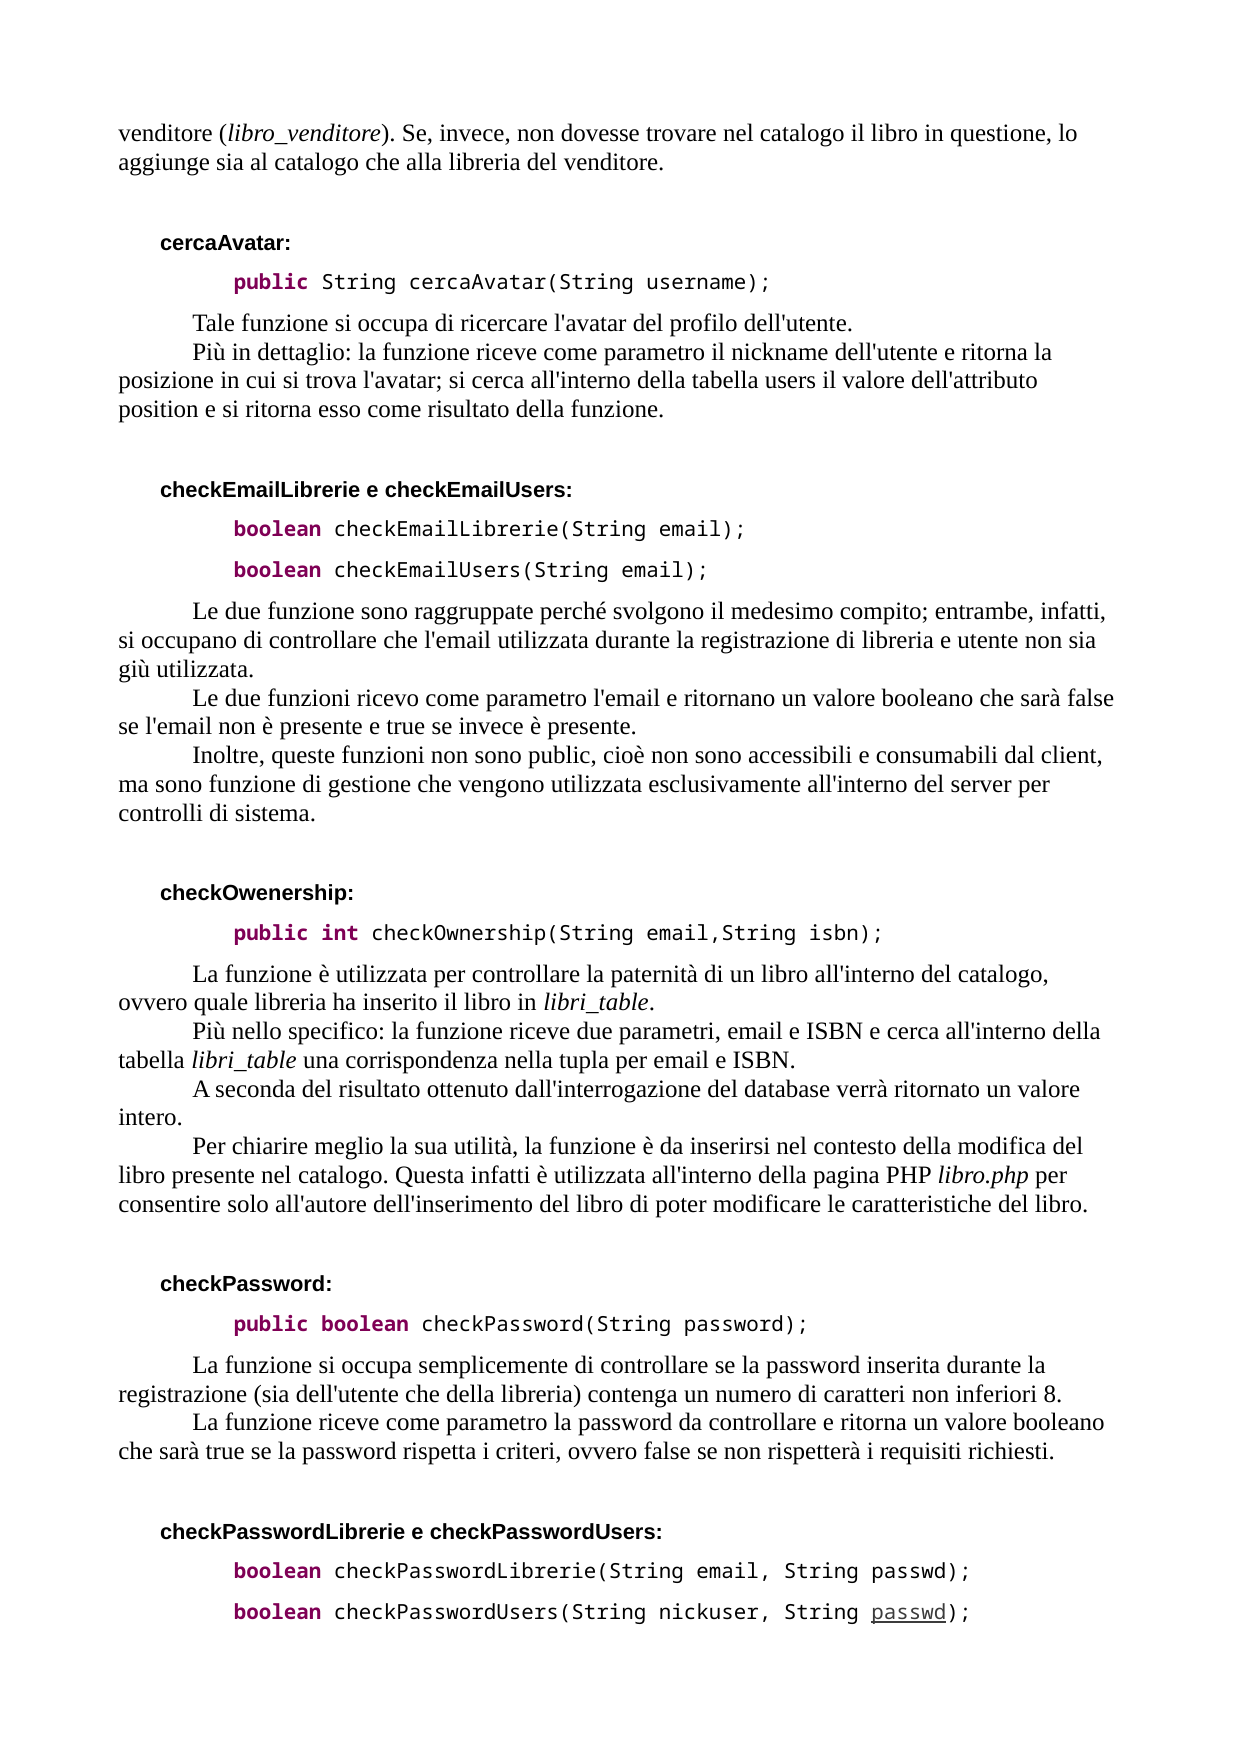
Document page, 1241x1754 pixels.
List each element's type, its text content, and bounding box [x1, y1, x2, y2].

text public int checkOwnership(String email,String isbn); [233, 918, 1122, 946]
text Più nello specifico: la funzione riceve due parametri, email e ISBN e cerca all'interno della tabella libri_table una corrispondenza nella tupla per email e ISBN. [118, 1016, 1122, 1074]
text Tale funzione si occupa di ricercare l'avatar del profilo dell'utente. [118, 308, 1122, 337]
subtitle checkPasswordLibrerie e checkPasswordUsers: [160, 1519, 1122, 1544]
subtitle checkEmailLibrerie e checkEmailUsers: [160, 477, 1122, 502]
text La funzione riceve come parametro la password da controllare e ritorna un valore booleano che sarà true se la password rispetta i criteri, ovvero false se non rispetterà i requisiti richiesti. [118, 1407, 1122, 1465]
subtitle cercaAvatar: [160, 229, 1122, 254]
text public boolean checkPassword(String password); [233, 1309, 1122, 1337]
subtitle checkOwenership: [160, 880, 1122, 905]
text La funzione si occupa semplicemente di controllare se la password inserita durante la registrazione (sia dell'utente che della libreria) contenga un numero di caratteri non inferiori 8. [118, 1350, 1122, 1407]
text venditore (libro_venditore). Se, invece, non dovesse trovare nel catalogo il libro in questione, lo aggiunge sia al catalogo che alla libreria del venditore. [118, 118, 1122, 176]
text boolean checkPasswordLibrerie(String email, String passwd); [233, 1556, 1122, 1585]
text boolean checkPasswordUsers(String nickuser, String passwd); [233, 1597, 1122, 1626]
text boolean checkEmailUsers(String email); [233, 555, 1122, 584]
text public String cercaAvatar(String username); [233, 267, 1122, 296]
text Le due funzione sono raggruppate perché svolgono il medesimo compito; entrambe, infatti, si occupano di controllare che l'email utilizzata durante la registrazione di libreria e utente non sia giù utilizzata. [118, 596, 1122, 683]
text A seconda del risultato ottenuto dall'interrogazione del database verrà ritornato un valore intero. [118, 1074, 1122, 1131]
subtitle checkPassword: [160, 1271, 1122, 1296]
text boolean checkEmailLibrerie(String email); [233, 514, 1122, 543]
text Più in dettaglio: la funzione riceve come parametro il nickname dell'utente e ritorna la posizione in cui si trova l'avatar; si cerca all'interno della tabella users il valore dell'attributo position e si ritorna esso come risultato della funzione. [118, 337, 1122, 423]
text La funzione è utilizzata per controllare la paternità di un libro all'interno del catalogo, ovvero quale libreria ha inserito il libro in libri_table. [118, 959, 1122, 1016]
text Le due funzioni ricevo come parametro l'email e ritornano un valore booleano che sarà false se l'email non è presente e true se invece è presente. [118, 683, 1122, 740]
text Per chiarire meglio la sua utilità, la funzione è da inserirsi nel contesto della modifica del libro presente nel catalogo. Questa infatti è utilizzata all'interno della pagina PHP libro.php per consentire solo all'autore dell'inserimento del libro di poter modificare le caratteristiche del libro. [118, 1131, 1122, 1217]
text Inoltre, queste funzioni non sono public, cioè non sono accessibili e consumabili dal client, ma sono funzione di gestione che vengono utilizzata esclusivamente all'interno del server per controlli di sistema. [118, 740, 1122, 826]
